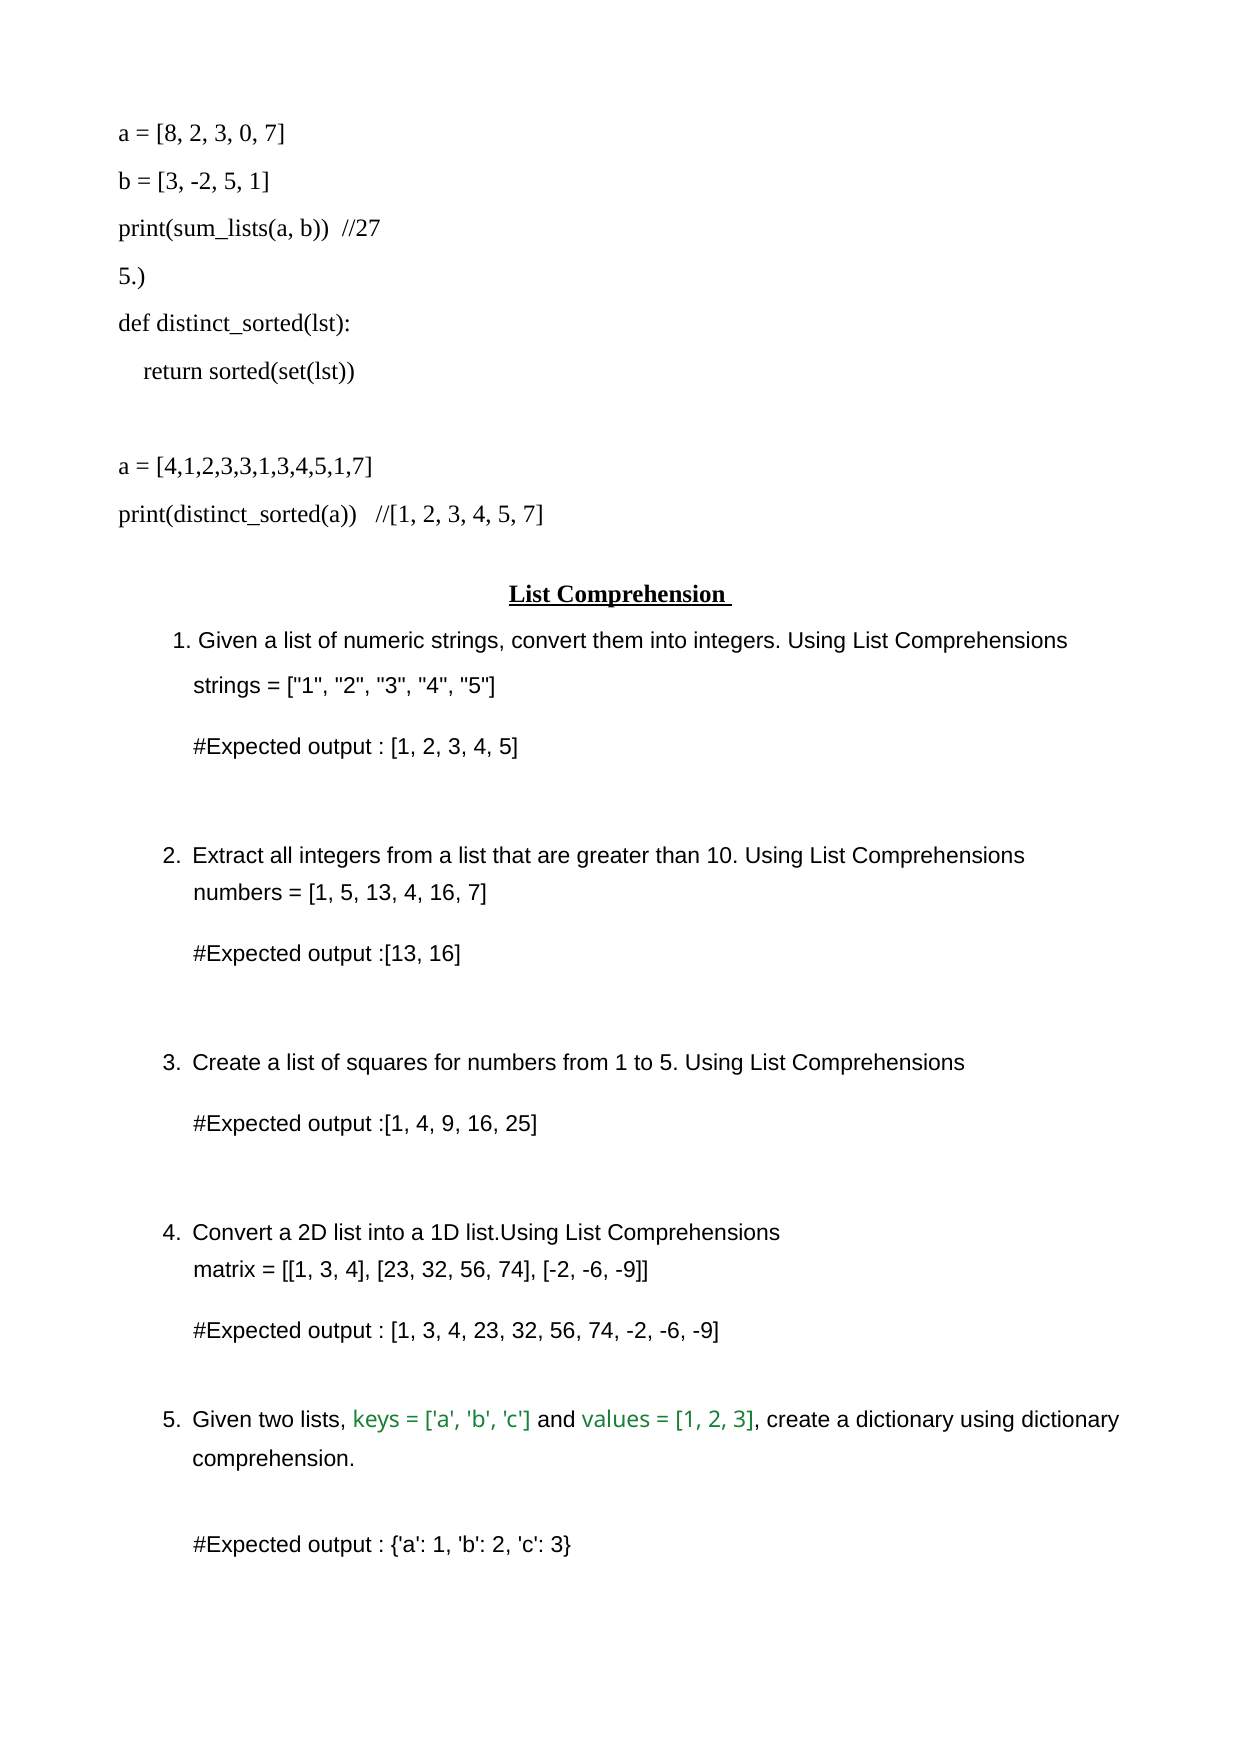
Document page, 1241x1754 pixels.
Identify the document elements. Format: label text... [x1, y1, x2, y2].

text numbers = [1, 5, 13, 4, 16, 7] [184, 879, 1122, 905]
text #Expected output : [1, 3, 4, 23, 32, 56, 74, -2, -6, -9] [137, 1317, 1122, 1343]
text return sorted(set(lst)) [118, 356, 1122, 385]
text #Expected output : [1, 2, 3, 4, 5] [137, 733, 1122, 760]
text print(sum_lists(a, b)) //27 [118, 213, 1122, 242]
text a = [8, 2, 3, 0, 7] [118, 118, 1122, 147]
list Convert a 2D list into a 1D list.Using List Comprehensions [162, 1219, 1122, 1246]
text b = [3, -2, 5, 1] [118, 166, 1122, 194]
text 1. Given a list of numeric strings, convert them into integers. Using List Comprehensions [118, 627, 1122, 653]
text #Expected output :[1, 4, 9, 16, 25] [118, 1110, 1122, 1137]
text strings = ["1", "2", "3", "4", "5"] [193, 672, 1122, 698]
text #Expected output : {'a': 1, 'b': 2, 'c': 3} [137, 1531, 1122, 1557]
text #Expected output :[13, 16] [137, 940, 1122, 966]
text print(distinct_sorted(a)) //[1, 2, 3, 4, 5, 7] [118, 499, 1122, 561]
text a = [4,1,2,3,3,1,3,4,5,1,7] [118, 451, 1122, 480]
list Create a list of squares for numbers from 1 to 5. Using List Comprehensions [162, 1049, 1122, 1075]
list Given two lists, keys = ['a', 'b', 'c'] and values = [1, 2, 3], create a dictionary using dictionary comprehension. [162, 1403, 1122, 1471]
list Extract all integers from a list that are greater than 10. Using List Comprehensions [162, 842, 1122, 869]
text List Comprehension [118, 579, 1122, 608]
text 5.) [118, 261, 1122, 290]
text def distinct_sorted(lst): [118, 308, 1122, 337]
text matrix = [[1, 3, 4], [23, 32, 56, 74], [-2, -6, -9]] [184, 1256, 1122, 1282]
